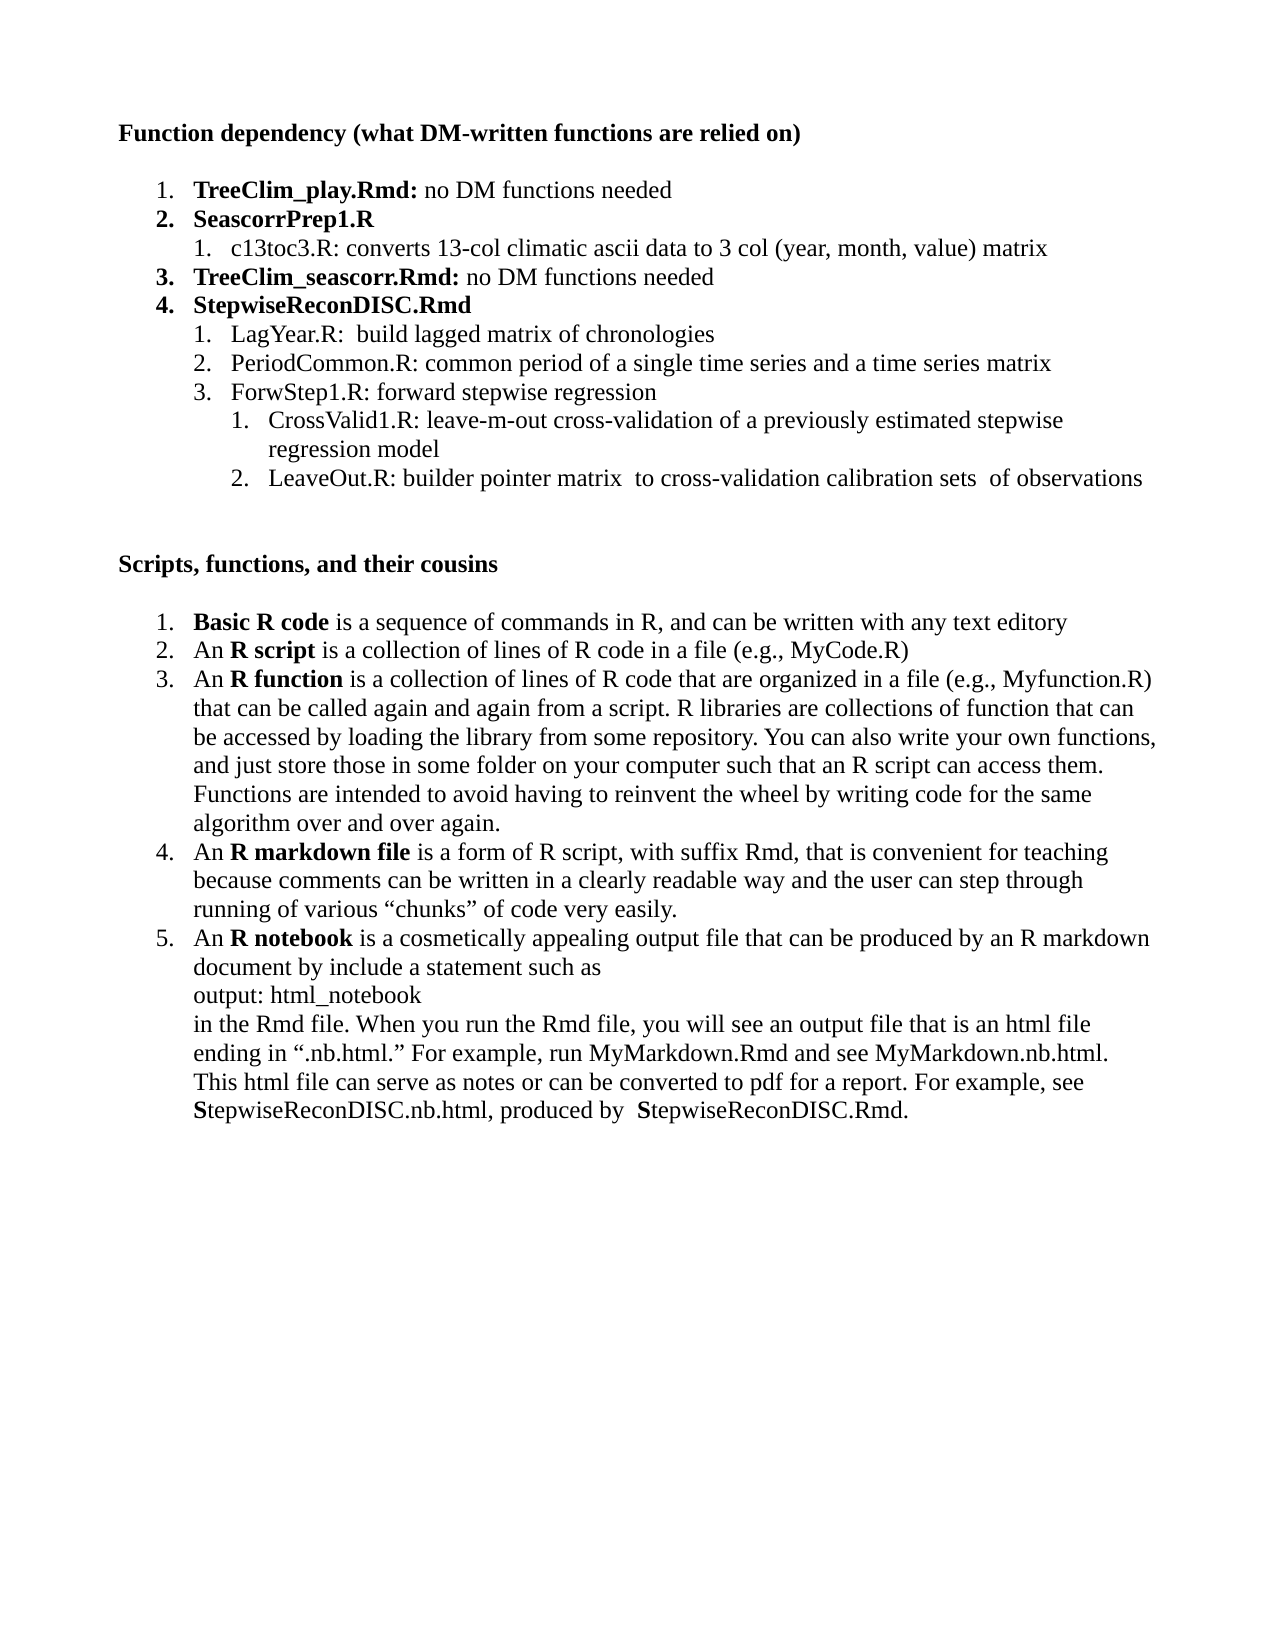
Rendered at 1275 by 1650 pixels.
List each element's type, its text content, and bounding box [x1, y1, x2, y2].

list LeaveOut.R: builder pointer matrix to cross-validation calibration sets of observations [231, 463, 1157, 492]
list TreeClim_play.Rmd: no DM functions needed [156, 176, 1157, 204]
list LagYear.R: build lagged matrix of chronologies [193, 319, 1157, 348]
list An R markdown file is a form of R script, with suffix Rmd, that is convenient for teaching because comments can be written in a clearly readable way and the user can step through running of various “chunks” of code very easily. [156, 837, 1157, 923]
list An R notebook is a cosmetically appealing output file that can be produced by an R markdown document by include a statement such as output: html_notebook in the Rmd file. When you run the Rmd file, you will see an output file that is an html file ending in “.nb.html.” For example, run MyMarkdown.Rmd and see MyMarkdown.nb.html. This html file can serve as notes or can be converted to pdf for a report. For example, see StepwiseReconDISC.nb.html, produced by StepwiseReconDISC.Rmd. [156, 923, 1157, 1124]
list CrossValid1.R: leave-m-out cross-validation of a previously estimated stepwise regression model [231, 406, 1157, 463]
list TreeClim_seascorr.Rmd: no DM functions needed [156, 262, 1157, 291]
list An R script is a collection of lines of R code in a file (e.g., MyCode.R) [156, 636, 1157, 664]
list Basic R code is a sequence of commands in R, and can be written with any text editory [156, 607, 1157, 636]
list StepwiseReconDISC.Rmd [156, 291, 1157, 319]
list An R function is a collection of lines of R code that are organized in a file (e.g., Myfunction.R) that can be called again and again from a script. R libraries are collections of function that can be accessed by loading the library from some repository. You can also write your own functions, and just store those in some folder on your computer such that an R script can access them. Functions are intended to avoid having to reinvent the wheel by writing code for the same algorithm over and over again. [156, 664, 1157, 837]
text Scripts, functions, and their cousins [118, 549, 1157, 578]
list c13toc3.R: converts 13-col climatic ascii data to 3 col (year, month, value) matrix [193, 233, 1157, 262]
list SeascorrPrep1.R [156, 204, 1157, 233]
text Function dependency (what DM-written functions are relied on) [118, 118, 1157, 147]
list ForwStep1.R: forward stepwise regression [193, 377, 1157, 406]
list PeriodCommon.R: common period of a single time series and a time series matrix [193, 348, 1157, 377]
